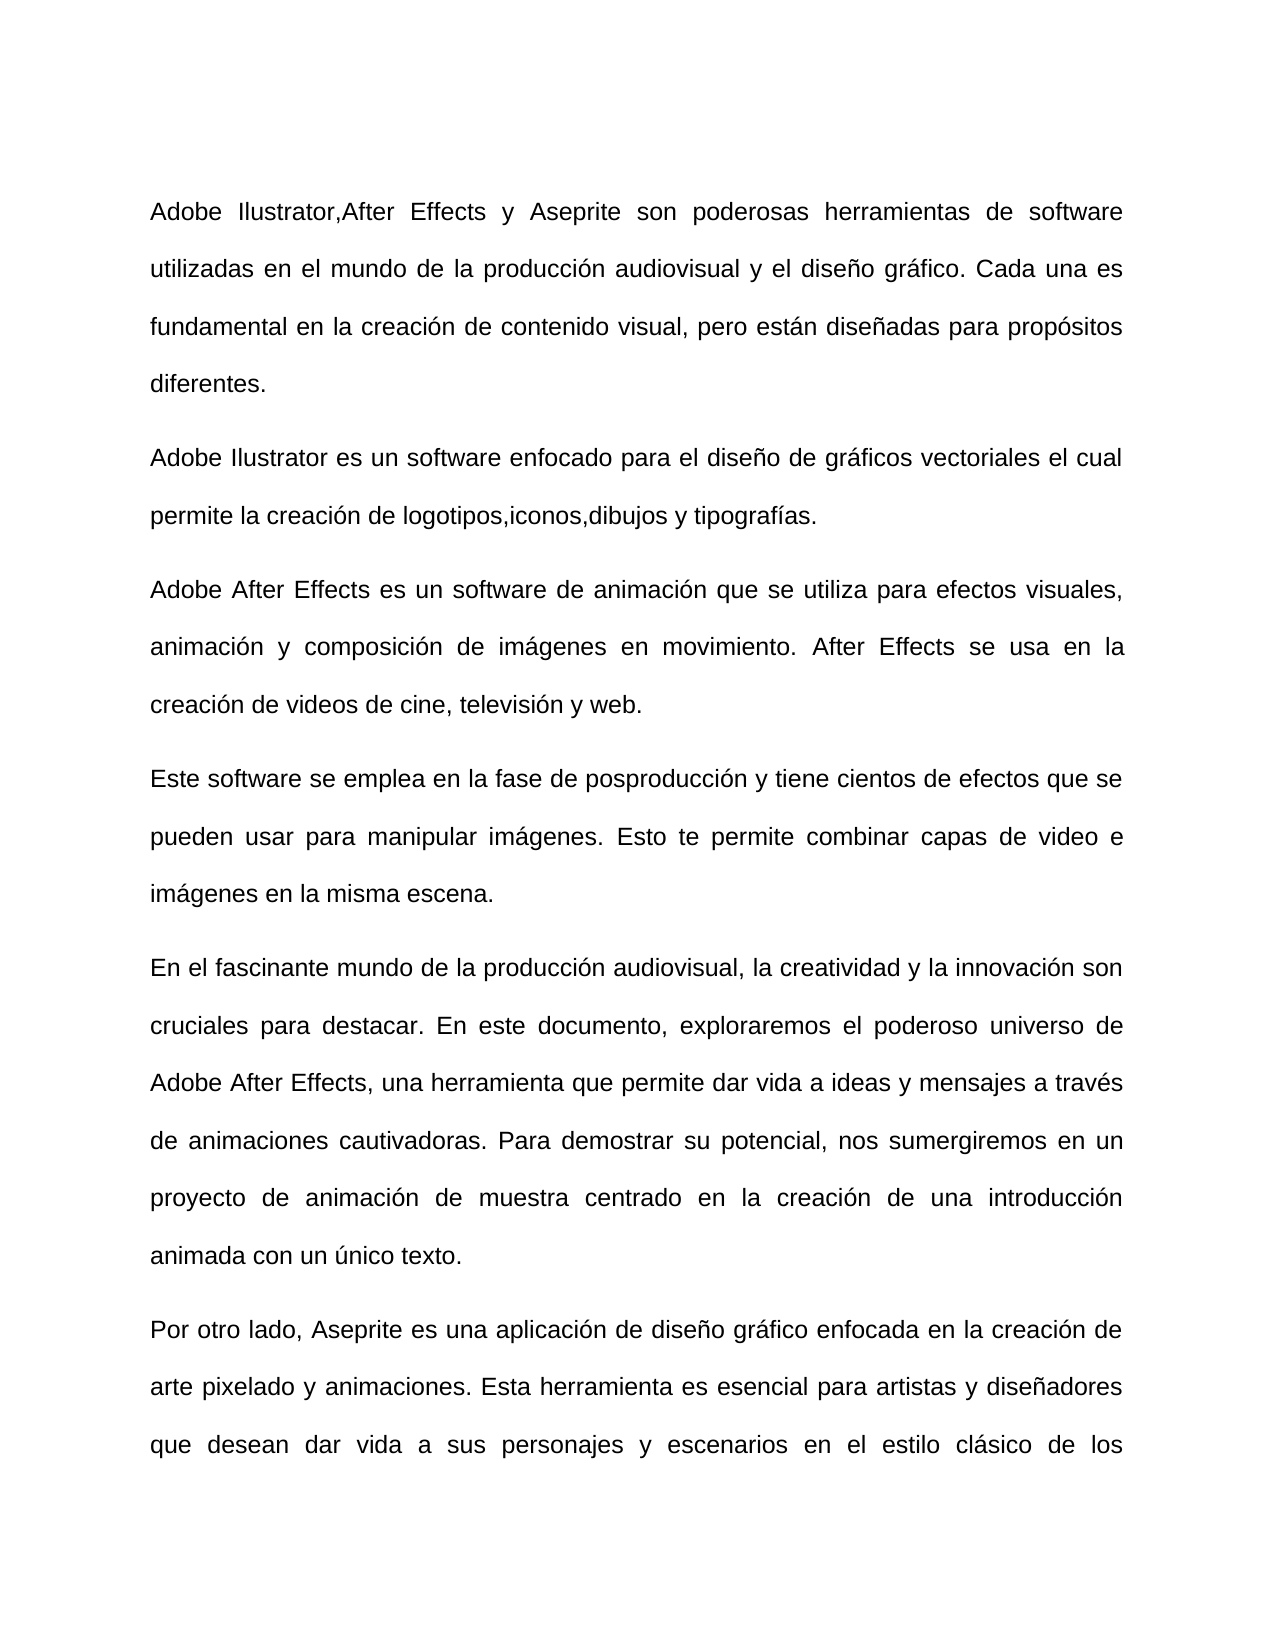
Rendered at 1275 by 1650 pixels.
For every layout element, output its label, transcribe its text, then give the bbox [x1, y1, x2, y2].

text Adobe After Effects es un software de animación que se utiliza para efectos visuales, animación y composición de imágenes en movimiento. After Effects se usa en la creación de videos de cine, televisión y web. [150, 575, 1125, 719]
text Por otro lado, Aseprite es una aplicación de diseño gráfico enfocada en la creación de arte pixelado y animaciones. Esta herramienta es esencial para artistas y diseñadores que desean dar vida a sus personajes y escenarios en el estilo clásico de los [150, 1315, 1125, 1459]
text En el fascinante mundo de la producción audiovisual, la creatividad y la innovación son cruciales para destacar. En este documento, exploraremos el poderoso universo de Adobe After Effects, una herramienta que permite dar vida a ideas y mensajes a través de animaciones cautivadoras. Para demostrar su potencial, nos sumergiremos en un proyecto de animación de muestra centrado en la creación de una introducción animada con un único texto. [150, 953, 1125, 1269]
text Adobe Ilustrator es un software enfocado para el diseño de gráficos vectoriales el cual permite la creación de logotipos,iconos,dibujos y tipografías. [150, 443, 1125, 529]
text Este software se emplea en la fase de posproducción y tiene cientos de efectos que se pueden usar para manipular imágenes. Esto te permite combinar capas de video e imágenes en la misma escena. [150, 764, 1125, 908]
text Adobe Ilustrator,After Effects y Aseprite son poderosas herramientas de software utilizadas en el mundo de la producción audiovisual y el diseño gráfico. Cada una es fundamental en la creación de contenido visual, pero están diseñadas para propósitos diferentes. [150, 197, 1125, 398]
